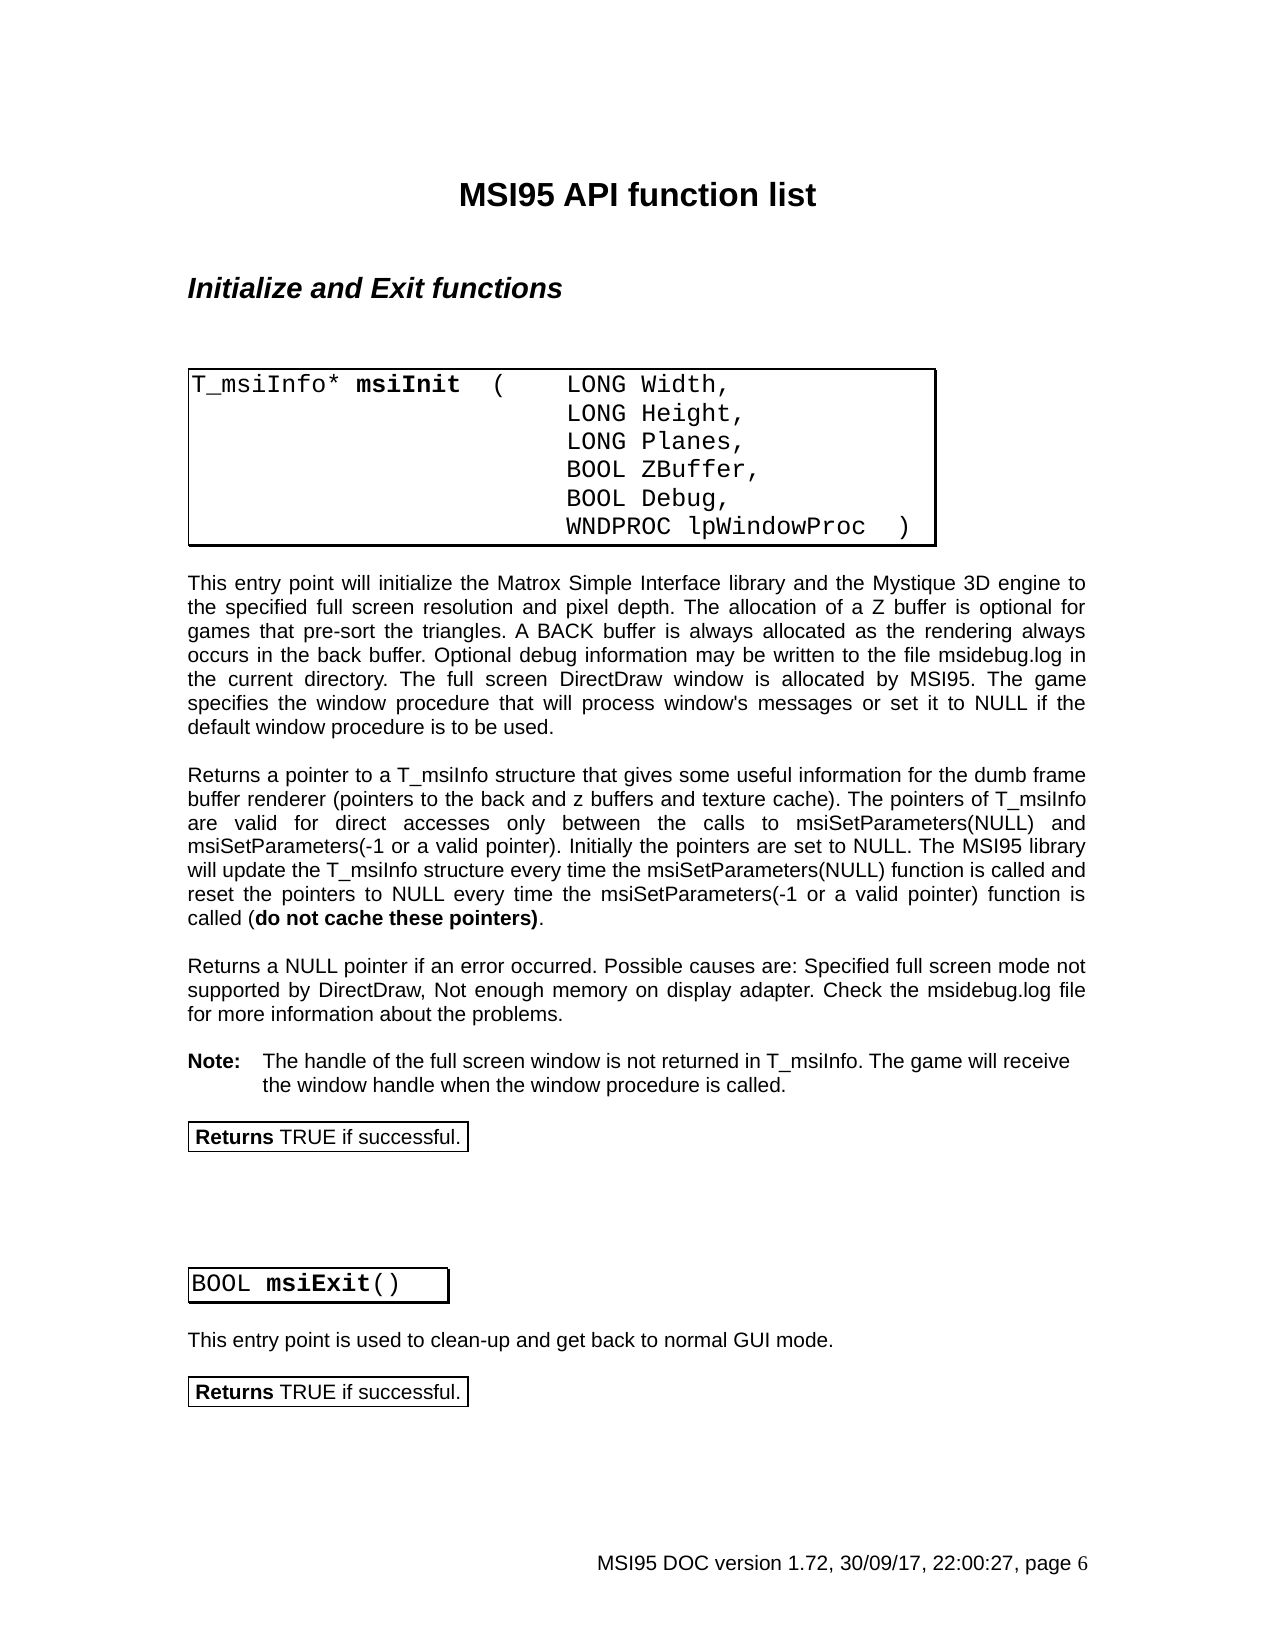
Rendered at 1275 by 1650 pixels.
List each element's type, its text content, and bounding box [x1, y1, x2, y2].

text Note: The handle of the full screen window is not returned in T_msiInfo. The game will receive the window handle when the window procedure is called. [187, 1049, 1087, 1097]
subtitle MSI95 API function list [187, 175, 1087, 213]
text Returns a pointer to a T_msiInfo structure that gives some useful information for the dumb frame buffer renderer (pointers to the back and z buffers and texture cache). The pointers of T_msiInfo are valid for direct accesses only between the calls to msiSetParameters(NULL) and msiSetParameters(-1 or a valid pointer). Initially the pointers are set to NULL. The MSI95 library will update the T_msiInfo structure every time the msiSetParameters(NULL) function is called and reset the pointers to NULL every time the msiSetParameters(-1 or a valid pointer) function is called (do not cache these pointers). [187, 762, 1087, 930]
text This entry point is used to clean-up and get back to normal GUI mode. [187, 1328, 1087, 1352]
text Returns a NULL pointer if an error occurred. Possible causes are: Specified full screen mode not supported by DirectDraw, Not enough memory on display adapter. Check the msidebug.log file for more information about the problems. [187, 954, 1087, 1026]
text BOOL msiExit() [189, 1269, 447, 1301]
subtitle Initialize and Exit functions [187, 271, 1087, 304]
text Returns TRUE if successful. [189, 1123, 467, 1151]
text T_msiInfo* msiInit ( LONG Width, LONG Height, LONG Planes, BOOL ZBuffer, BOOL Debug, WNDPROC lpWindowProc ) [189, 370, 934, 544]
text This entry point will initialize the Matrox Simple Interface library and the Mystique 3D engine to the specified full screen resolution and pixel depth. The allocation of a Z buffer is optional for games that pre-sort the triangles. A BACK buffer is always allocated as the rendering always occurs in the back buffer. Optional debug information may be written to the file msidebug.log in the current directory. The full screen DirectDraw window is allocated by MSI95. The game specifies the window procedure that will process window's messages or set it to NULL if the default window procedure is to be used. [187, 571, 1087, 738]
text Returns TRUE if successful. [189, 1378, 467, 1406]
